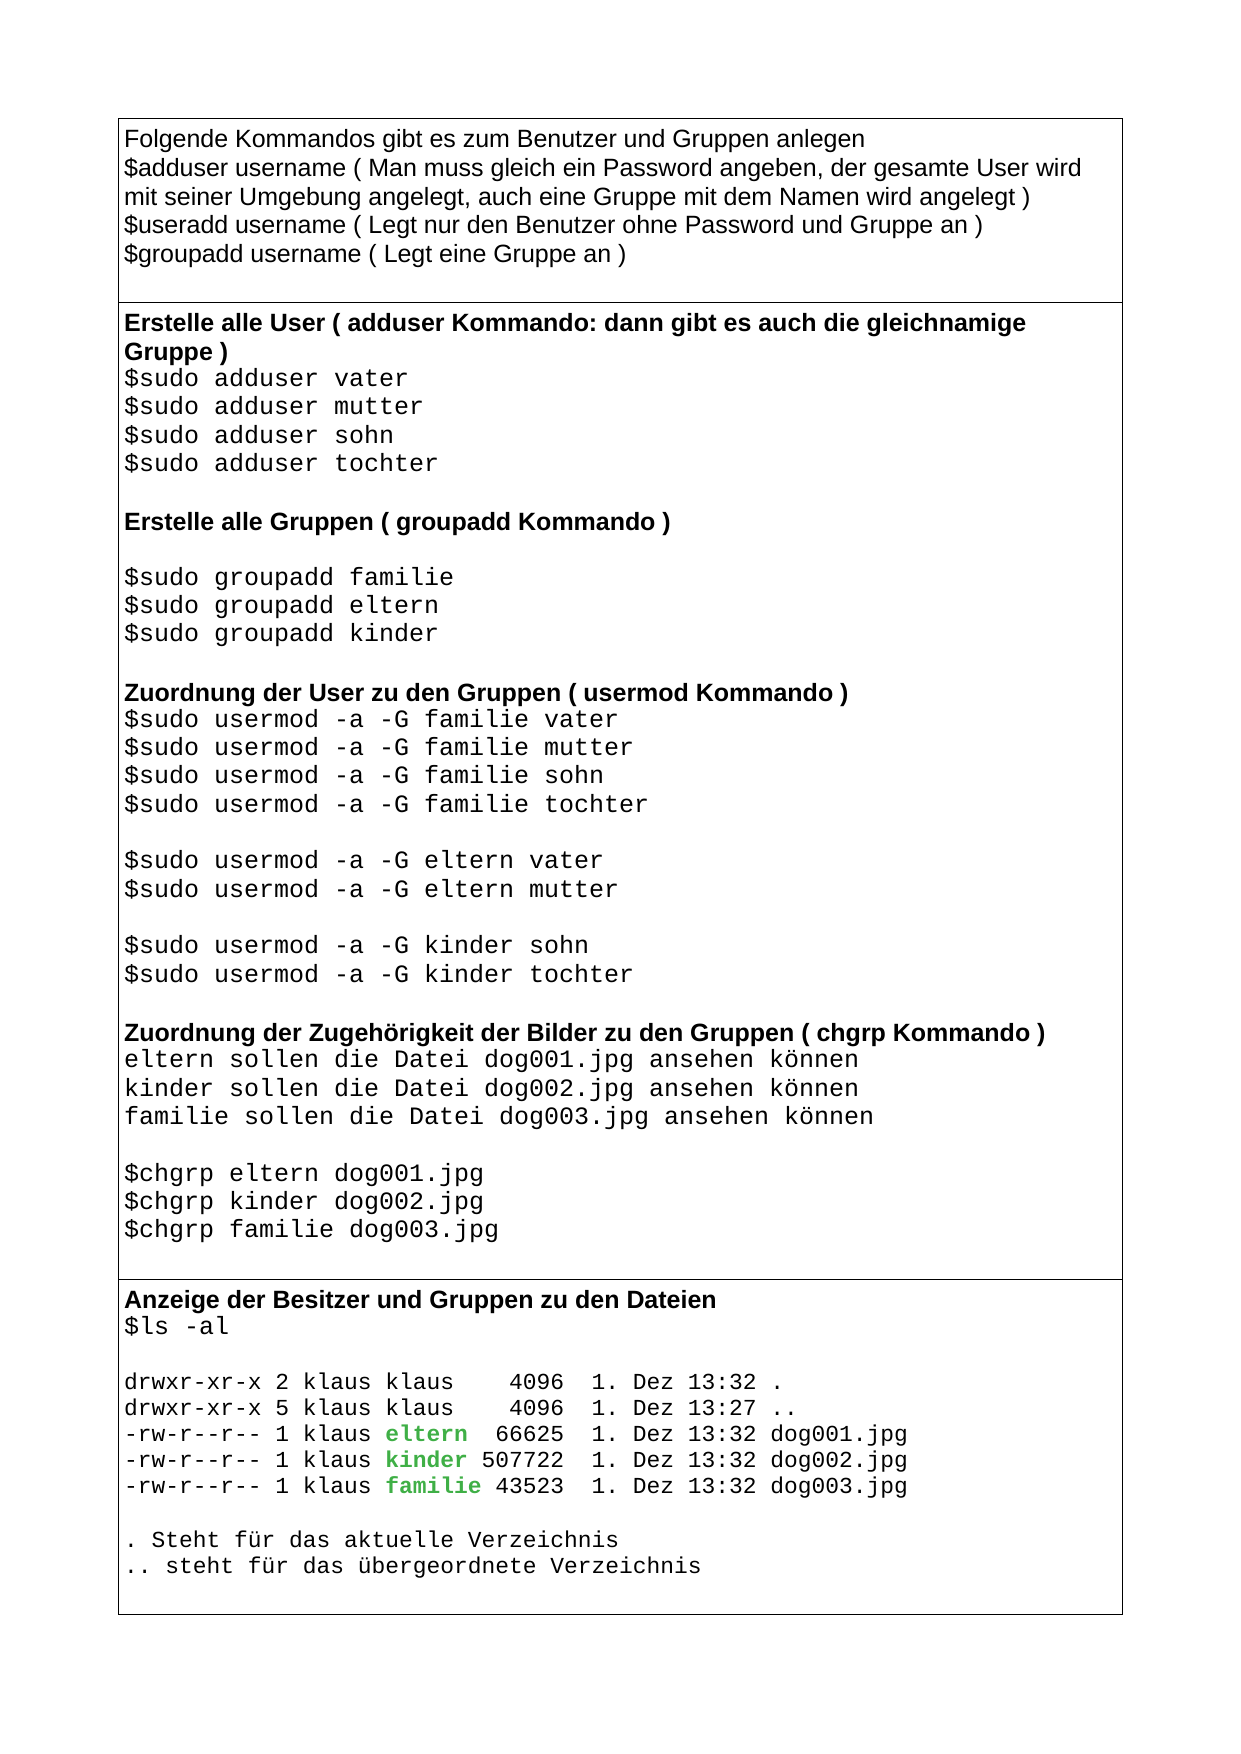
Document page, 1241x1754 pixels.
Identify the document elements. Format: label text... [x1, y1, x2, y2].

table_cell Anzeige der Besitzer und Gruppen zu den Dateien $ls -al drwxr-xr-x 2 klaus klaus 4096 1. Dez 13:32 . drwxr-xr-x 5 klaus klaus 4096 1. Dez 13:27 .. -rw-r--r-- 1 klaus eltern 66625 1. Dez 13:32 dog001.jpg -rw-r--r-- 1 klaus kinder 507722 1. Dez 13:32 dog002.jpg -rw-r--r-- 1 klaus familie 43523 1. Dez 13:32 dog003.jpg . Steht für das aktuelle Verzeichnis .. steht für das übergeordnete Verzeichnis [119, 1280, 1122, 1614]
table_cell Erstelle alle User ( adduser Kommando: dann gibt es auch die gleichnamige Gruppe ) $sudo adduser vater $sudo adduser mutter $sudo adduser sohn $sudo adduser tochter Erstelle alle Gruppen ( groupadd Kommando ) $sudo groupadd familie $sudo groupadd eltern $sudo groupadd kinder Zuordnung der User zu den Gruppen ( usermod Kommando ) $sudo usermod -a -G familie vater $sudo usermod -a -G familie mutter $sudo usermod -a -G familie sohn $sudo usermod -a -G familie tochter $sudo usermod -a -G eltern vater $sudo usermod -a -G eltern mutter $sudo usermod -a -G kinder sohn $sudo usermod -a -G kinder tochter Zuordnung der Zugehörigkeit der Bilder zu den Gruppen ( chgrp Kommando ) eltern sollen die Datei dog001.jpg ansehen können kinder sollen die Datei dog002.jpg ansehen können familie sollen die Datei dog003.jpg ansehen können $chgrp eltern dog001.jpg $chgrp kinder dog002.jpg $chgrp familie dog003.jpg [119, 303, 1122, 1279]
table_cell Folgende Kommandos gibt es zum Benutzer und Gruppen anlegen $adduser username ( Man muss gleich ein Password angeben, der gesamte User wird mit seiner Umgebung angelegt, auch eine Gruppe mit dem Namen wird angelegt ) $useradd username ( Legt nur den Benutzer ohne Password und Gruppe an ) $groupadd username ( Legt eine Gruppe an ) [119, 119, 1122, 302]
